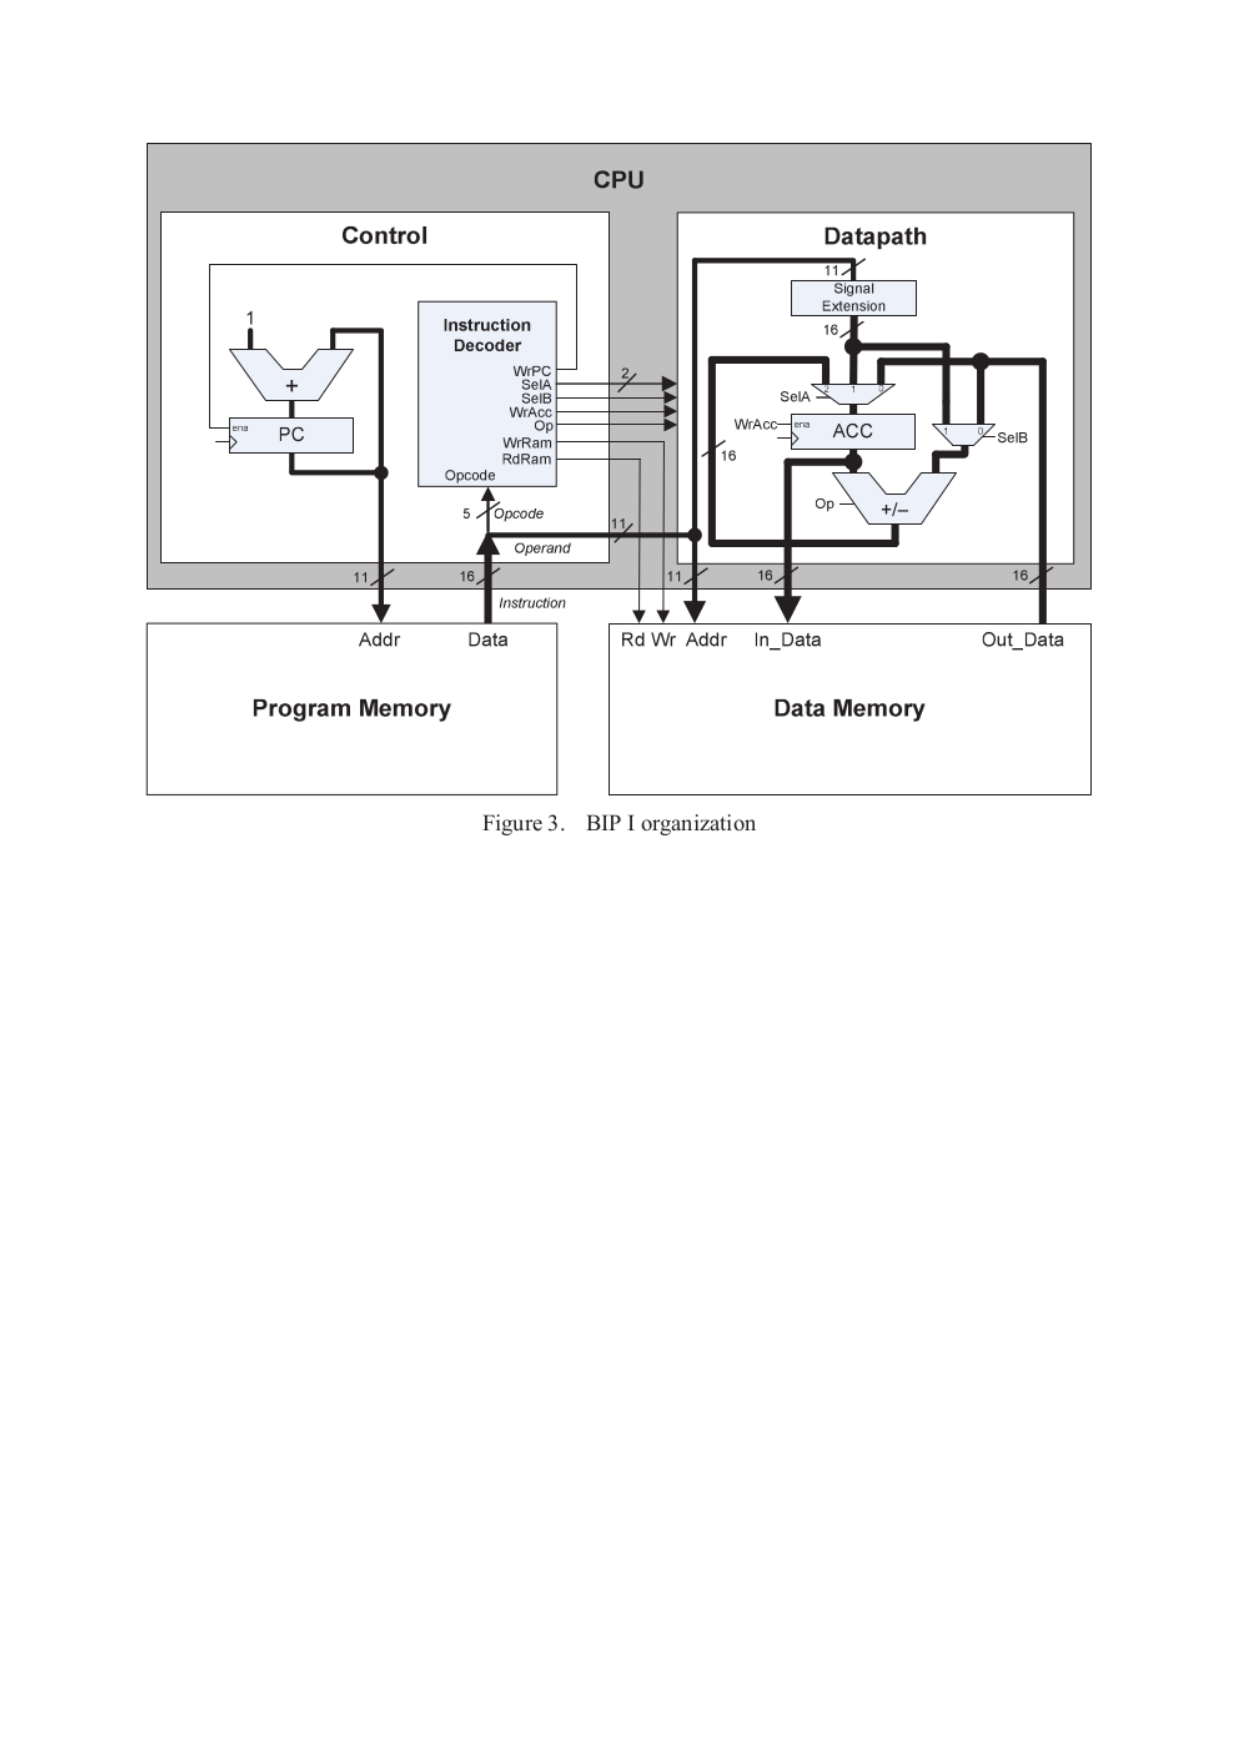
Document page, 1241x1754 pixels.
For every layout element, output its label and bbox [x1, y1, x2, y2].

picture [118, 118, 1123, 853]
